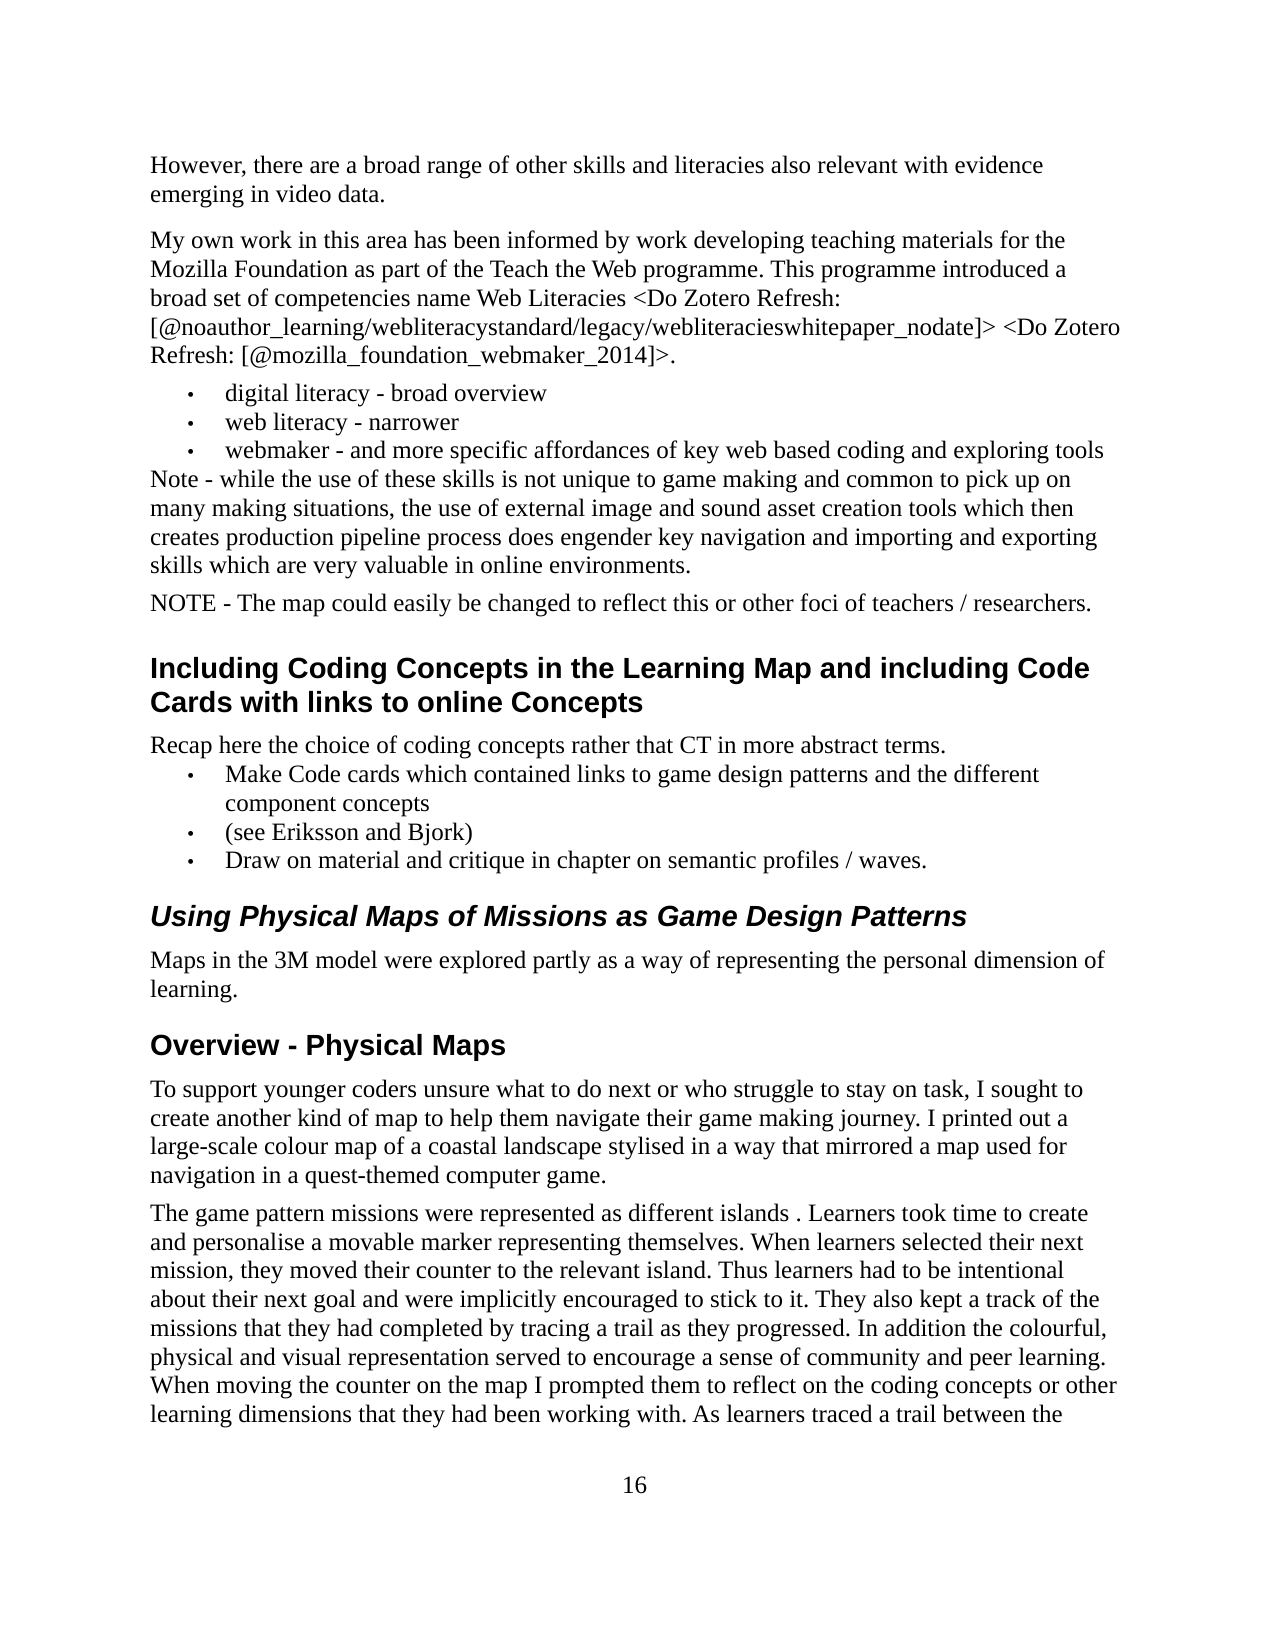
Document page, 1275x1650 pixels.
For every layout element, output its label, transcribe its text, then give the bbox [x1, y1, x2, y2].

list Make Code cards which contained links to game design patterns and the different component concepts [187, 759, 1125, 817]
list digital literacy - broad overview [187, 378, 1125, 407]
subtitle Using Physical Maps of Missions as Game Design Patterns [150, 899, 1125, 933]
text Recap here the choice of coding concepts rather that CT in more abstract terms. [150, 731, 1125, 759]
subtitle Including Coding Concepts in the Learning Map and including Code Cards with links to online Concepts [150, 651, 1125, 718]
list (see Eriksson and Bjork) [187, 817, 1125, 846]
text To support younger coders unsure what to do next or who struggle to stay on task, I sought to create another kind of map to help them navigate their game making journey. I printed out a large-scale colour map of a coastal landscape stylised in a way that mirrored a map used for navigation in a quest-themed computer game. [150, 1074, 1125, 1189]
subtitle Overview - Physical Maps [150, 1028, 1125, 1061]
text The game pattern missions were represented as different islands . Learners took time to create and personalise a movable marker representing themselves. When learners selected their next mission, they moved their counter to the relevant island. Thus learners had to be intentional about their next goal and were implicitly encouraged to stick to it. They also kept a track of the missions that they had completed by tracing a trail as they progressed. In addition the colourful, physical and visual representation served to encourage a sense of community and peer learning. When moving the counter on the map I prompted them to reflect on the coding concepts or other learning dimensions that they had been working with. As learners traced a trail between the [150, 1198, 1125, 1428]
text Note - while the use of these skills is not unique to game making and common to pick up on many making situations, the use of external image and sound asset creation tools which then creates production pipeline process does engender key navigation and importing and exporting skills which are very valuable in online environments. [150, 464, 1125, 579]
list webmaker - and more specific affordances of key web based coding and exploring tools [187, 436, 1125, 464]
text Maps in the 3M model were explored partly as a way of representing the personal dimension of learning. [150, 945, 1125, 1003]
list Draw on material and critique in chapter on semantic profiles / waves. [187, 846, 1125, 874]
list web literacy - narrower [187, 407, 1125, 436]
text However, there are a broad range of other skills and literacies also relevant with evidence emerging in video data. [150, 150, 1125, 207]
text NOTE - The map could easily be changed to reflect this or other foci of teachers / researchers. [150, 588, 1125, 617]
text My own work in this area has been informed by work developing teaching materials for the Mozilla Foundation as part of the Teach the Web programme. This programme introduced a broad set of competencies name Web Literacies <Do Zotero Refresh: [@noauthor_learning/webliteracystandard/legacy/webliteracieswhitepaper_nodate]> <Do Zotero Refresh: [@mozilla_foundation_webmaker_2014]>. [150, 225, 1125, 369]
